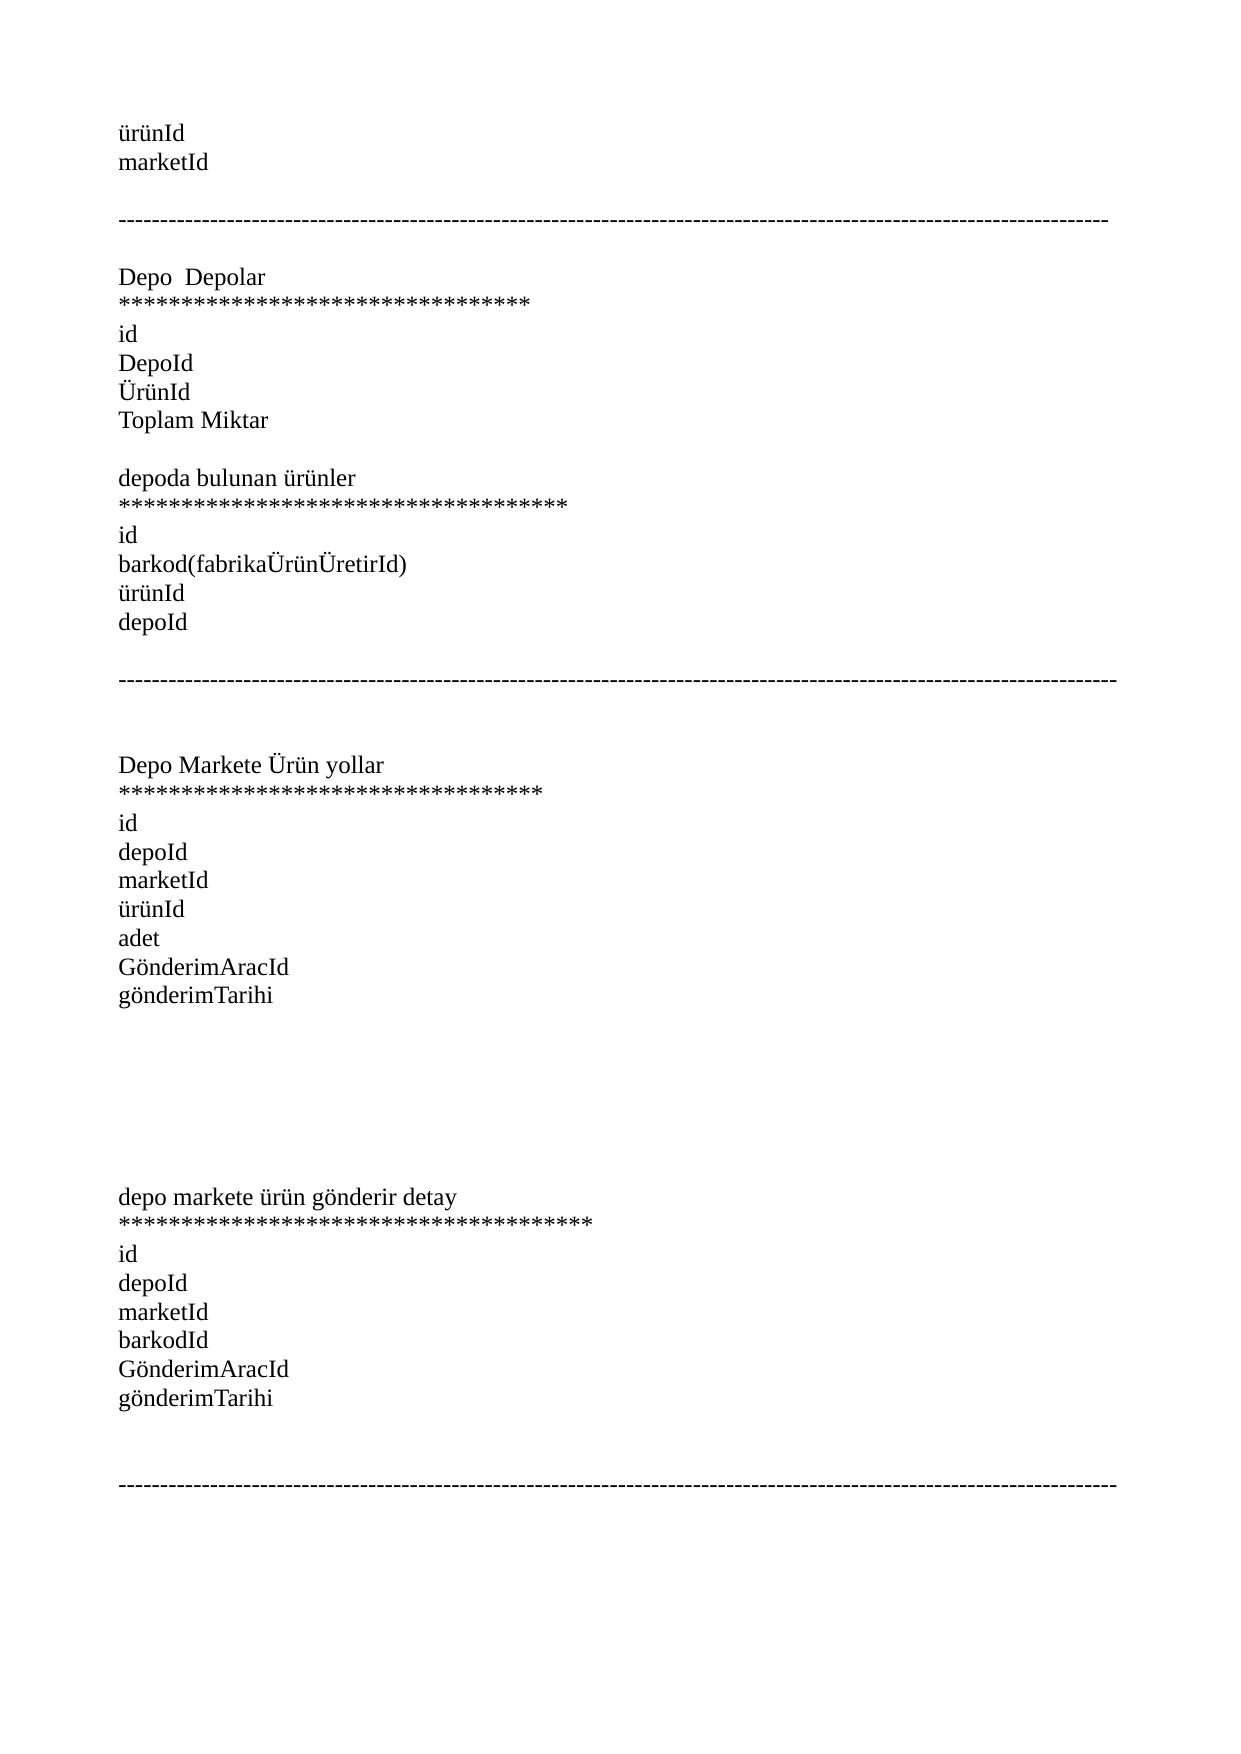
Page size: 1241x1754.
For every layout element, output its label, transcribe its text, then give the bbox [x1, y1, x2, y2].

text gönderimTarihi [118, 981, 1122, 1009]
text ----------------------------------------------------------------------------------------------------------------------- [118, 204, 1122, 233]
text depoId [118, 1268, 1122, 1297]
text marketId [118, 147, 1122, 176]
text ********************************* [118, 291, 1122, 319]
text Depo Depolar [118, 262, 1122, 291]
text ürünId [118, 118, 1122, 147]
text id [118, 808, 1122, 837]
text id [118, 521, 1122, 549]
text depoda bulunan ürünler [118, 463, 1122, 492]
text marketId [118, 1297, 1122, 1326]
text barkodId [118, 1326, 1122, 1354]
text GönderimAracId [118, 952, 1122, 981]
text depoId [118, 837, 1122, 866]
text ------------------------------------------------------------------------------------------------------------------------ [118, 664, 1122, 693]
text Toplam Miktar [118, 406, 1122, 434]
text DepoId [118, 348, 1122, 377]
text ÜrünId [118, 377, 1122, 406]
text ********************************** [118, 779, 1122, 808]
text adet [118, 923, 1122, 952]
text GönderimAracId [118, 1354, 1122, 1383]
text id [118, 319, 1122, 348]
text ************************************** [118, 1211, 1122, 1239]
text Depo Markete Ürün yollar [118, 751, 1122, 779]
text depoId [118, 607, 1122, 636]
text id [118, 1239, 1122, 1268]
text marketId [118, 866, 1122, 894]
text gönderimTarihi [118, 1383, 1122, 1412]
text ------------------------------------------------------------------------------------------------------------------------ [118, 1469, 1122, 1498]
text ürünId [118, 578, 1122, 607]
text ************************************ [118, 492, 1122, 521]
text barkod(fabrikaÜrünÜretirId) [118, 549, 1122, 578]
text depo markete ürün gönderir detay [118, 1182, 1122, 1211]
text ürünId [118, 894, 1122, 923]
